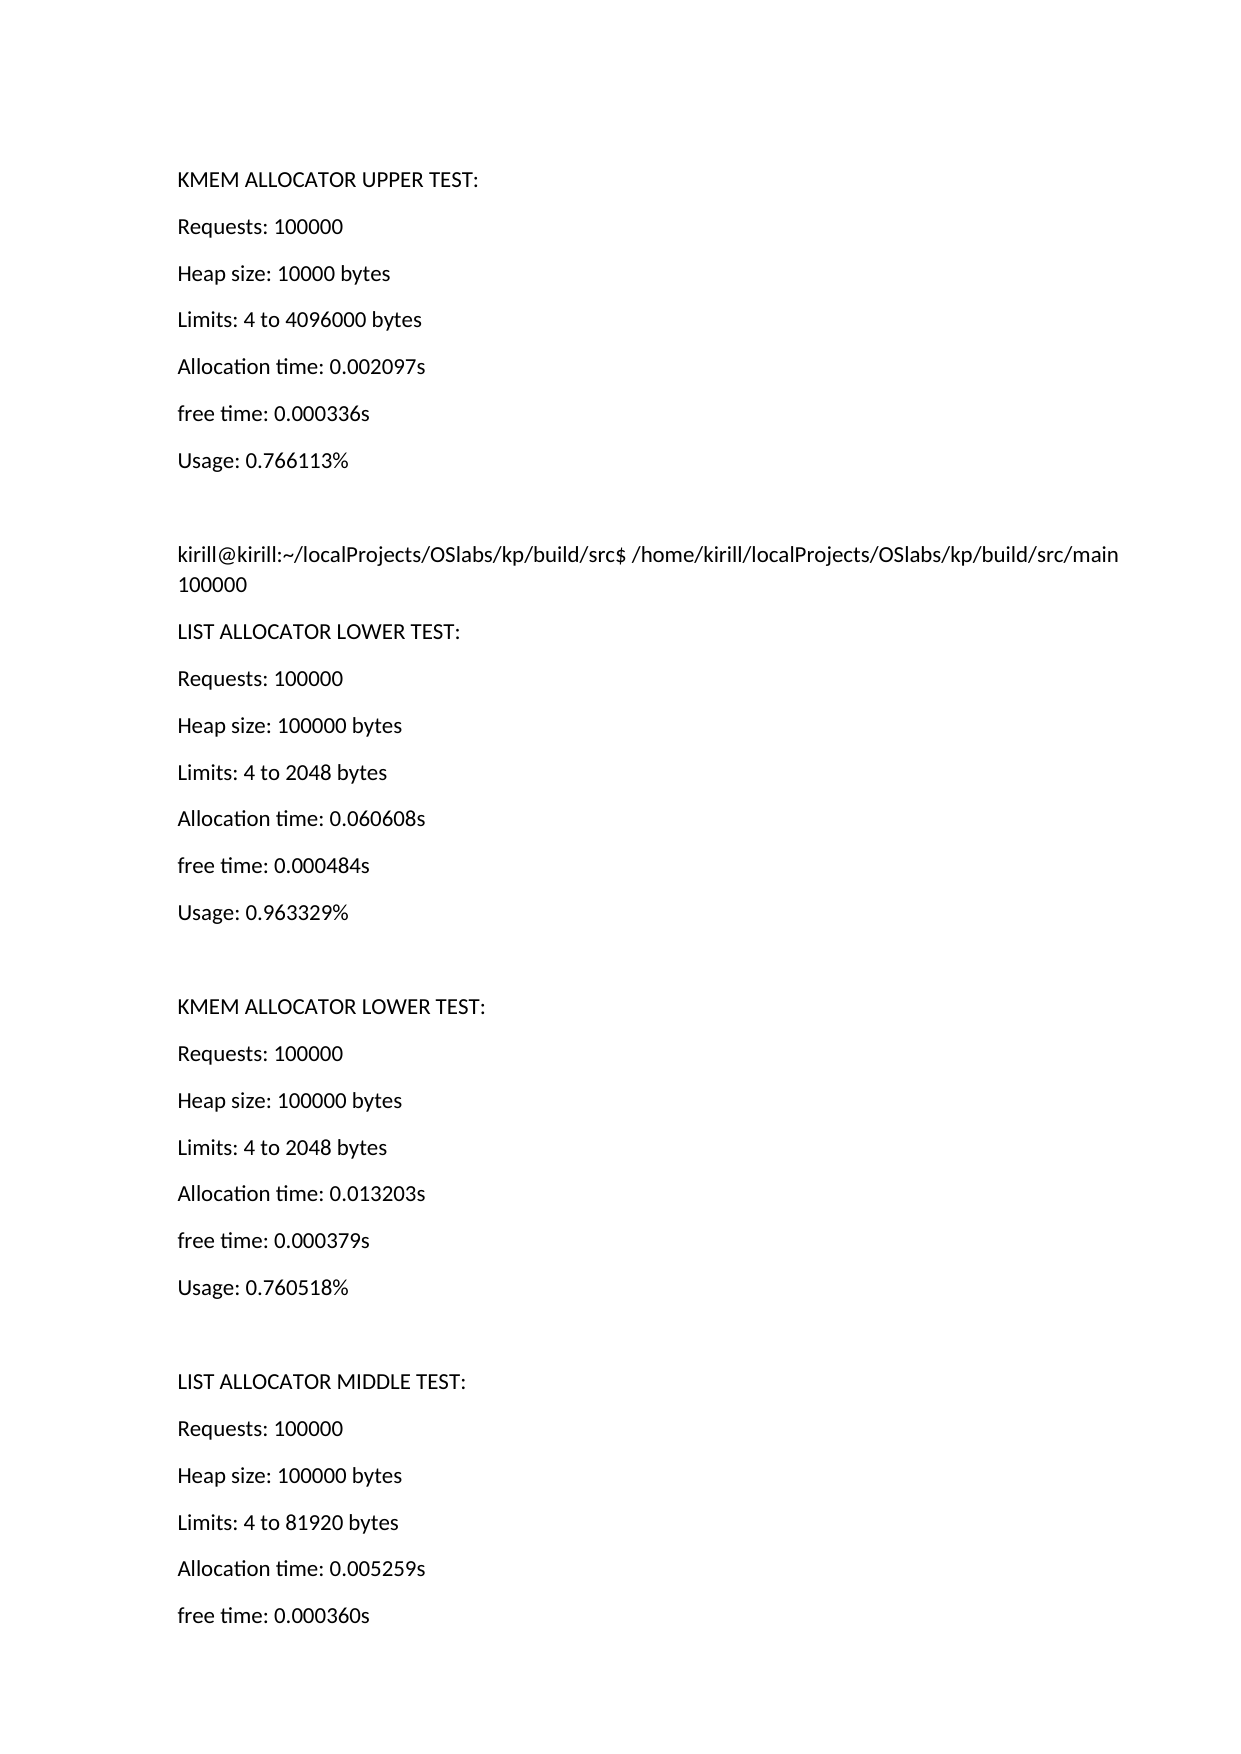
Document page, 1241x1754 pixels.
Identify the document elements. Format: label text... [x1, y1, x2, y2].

text Limits: 4 to 2048 bytes [177, 1133, 1152, 1161]
text Allocation time: 0.060608s [177, 804, 1152, 833]
text Heap size: 100000 bytes [177, 711, 1152, 739]
text Heap size: 100000 bytes [177, 1086, 1152, 1114]
text Limits: 4 to 2048 bytes [177, 758, 1152, 786]
text Usage: 0.766113% [177, 446, 1152, 474]
text Limits: 4 to 81920 bytes [177, 1508, 1152, 1536]
text kirill@kirill:~/localProjects/OSlabs/kp/build/src$ /home/kirill/localProjects/OSlabs/kp/build/src/main 100000 [177, 540, 1152, 598]
text Usage: 0.963329% [177, 898, 1152, 926]
text Heap size: 10000 bytes [177, 259, 1152, 287]
text Allocation time: 0.013203s [177, 1179, 1152, 1208]
text Requests: 100000 [177, 1414, 1152, 1442]
text KMEM ALLOCATOR LOWER TEST: [177, 992, 1152, 1020]
text LIST ALLOCATOR MIDDLE TEST: [177, 1367, 1152, 1395]
text Allocation time: 0.005259s [177, 1554, 1152, 1583]
text LIST ALLOCATOR LOWER TEST: [177, 617, 1152, 645]
text Allocation time: 0.002097s [177, 352, 1152, 381]
text Limits: 4 to 4096000 bytes [177, 306, 1152, 334]
text Usage: 0.760518% [177, 1273, 1152, 1301]
text free time: 0.000336s [177, 399, 1152, 427]
text Heap size: 100000 bytes [177, 1461, 1152, 1489]
text Requests: 100000 [177, 212, 1152, 240]
text Requests: 100000 [177, 664, 1152, 692]
text Requests: 100000 [177, 1039, 1152, 1067]
text free time: 0.000379s [177, 1226, 1152, 1254]
text free time: 0.000484s [177, 851, 1152, 879]
text KMEM ALLOCATOR UPPER TEST: [177, 165, 1152, 193]
text free time: 0.000360s [177, 1601, 1152, 1629]
